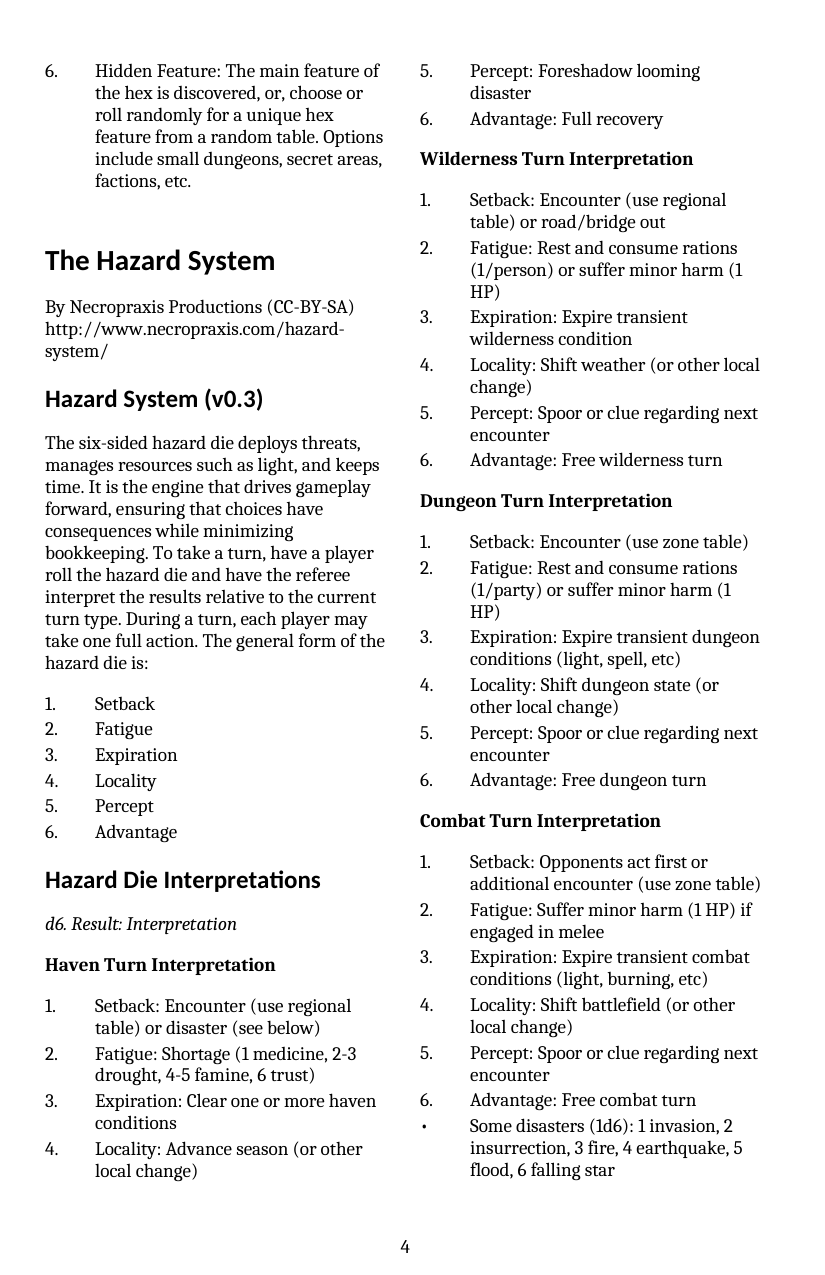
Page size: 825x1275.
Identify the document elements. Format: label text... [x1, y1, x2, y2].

list Expiration: Clear one or more haven conditions [45, 1090, 390, 1134]
text The six-sided hazard die deploys threats, manages resources such as light, and keeps time. It is the engine that drives gameplay forward, ensuring that choices have consequences while minimizing bookkeeping. To take a turn, have a player roll the hazard die and have the referee interpret the results relative to the current turn type. During a turn, each player may take one full action. The general form of the hazard die is: [45, 432, 390, 674]
list Advantage: Free dungeon turn [420, 770, 765, 792]
list Fatigue [45, 718, 390, 741]
text Haven Turn Interpretation [45, 954, 390, 976]
text d6. Result: Interpretation [45, 913, 390, 936]
list Percept: Spoor or clue regarding next encounter [420, 402, 765, 446]
text Dungeon Turn Interpretation [420, 490, 765, 512]
text Wilderness Turn Interpretation [420, 148, 765, 170]
text By Necropraxis Productions (CC-BY-SA) http://www.necropraxis.com/hazard-system/ [45, 296, 390, 362]
list Locality: Shift dungeon state (or other local change) [420, 674, 765, 718]
list Setback: Encounter (use regional table) or road/bridge out [420, 189, 765, 233]
list Expiration: Expire transient dungeon conditions (light, spell, etc) [420, 627, 765, 671]
list Fatigue: Rest and consume rations (1/person) or suffer minor harm (1 HP) [420, 237, 765, 303]
list Expiration: Expire transient wilderness condition [420, 307, 765, 351]
list Setback: Opponents act first or additional encounter (use zone table) [420, 851, 765, 895]
list Fatigue: Suffer minor harm (1 HP) if engaged in melee [420, 899, 765, 943]
list Advantage: Full recovery [420, 108, 765, 130]
subtitle Hazard Die Interpretations [45, 864, 390, 895]
subtitle The Hazard System [45, 242, 390, 277]
list Advantage: Free wilderness turn [420, 450, 765, 472]
list Fatigue: Rest and consume rations (1/party) or suffer minor harm (1 HP) [420, 557, 765, 623]
list Advantage: Free combat turn [420, 1090, 765, 1112]
list Locality: Shift battlefield (or other local change) [420, 994, 765, 1038]
list Expiration: Expire transient combat conditions (light, burning, etc) [420, 947, 765, 991]
list Expiration [45, 744, 390, 766]
list Locality: Shift weather (or other local change) [420, 354, 765, 398]
list Fatigue: Shortage (1 medicine, 2-3 drought, 4-5 famine, 6 trust) [45, 1043, 390, 1087]
list Percept: Spoor or clue regarding next encounter [420, 722, 765, 766]
list Setback: Encounter (use regional table) or disaster (see below) [45, 995, 390, 1039]
list Percept [45, 796, 390, 818]
list Percept: Spoor or clue regarding next encounter [420, 1042, 765, 1086]
text Combat Turn Interpretation [420, 810, 765, 832]
list Locality [45, 770, 390, 792]
list Locality: Advance season (or other local change) [45, 1138, 390, 1182]
list Advantage [45, 821, 390, 843]
list Some disasters (1d6): 1 invasion, 2 insurrection, 3 fire, 4 earthquake, 5 flood, 6 falling star [420, 1115, 765, 1181]
list Setback: Encounter (use zone table) [420, 531, 765, 553]
list Setback [45, 693, 390, 715]
list Percept: Foreshadow looming disaster [420, 60, 765, 104]
list Hidden Feature: The main feature of the hex is discovered, or, choose or roll randomly for a unique hex feature from a random table. Options include small dungeons, secret areas, factions, etc. [45, 60, 390, 192]
subtitle Hazard System (v0.3) [45, 383, 390, 413]
